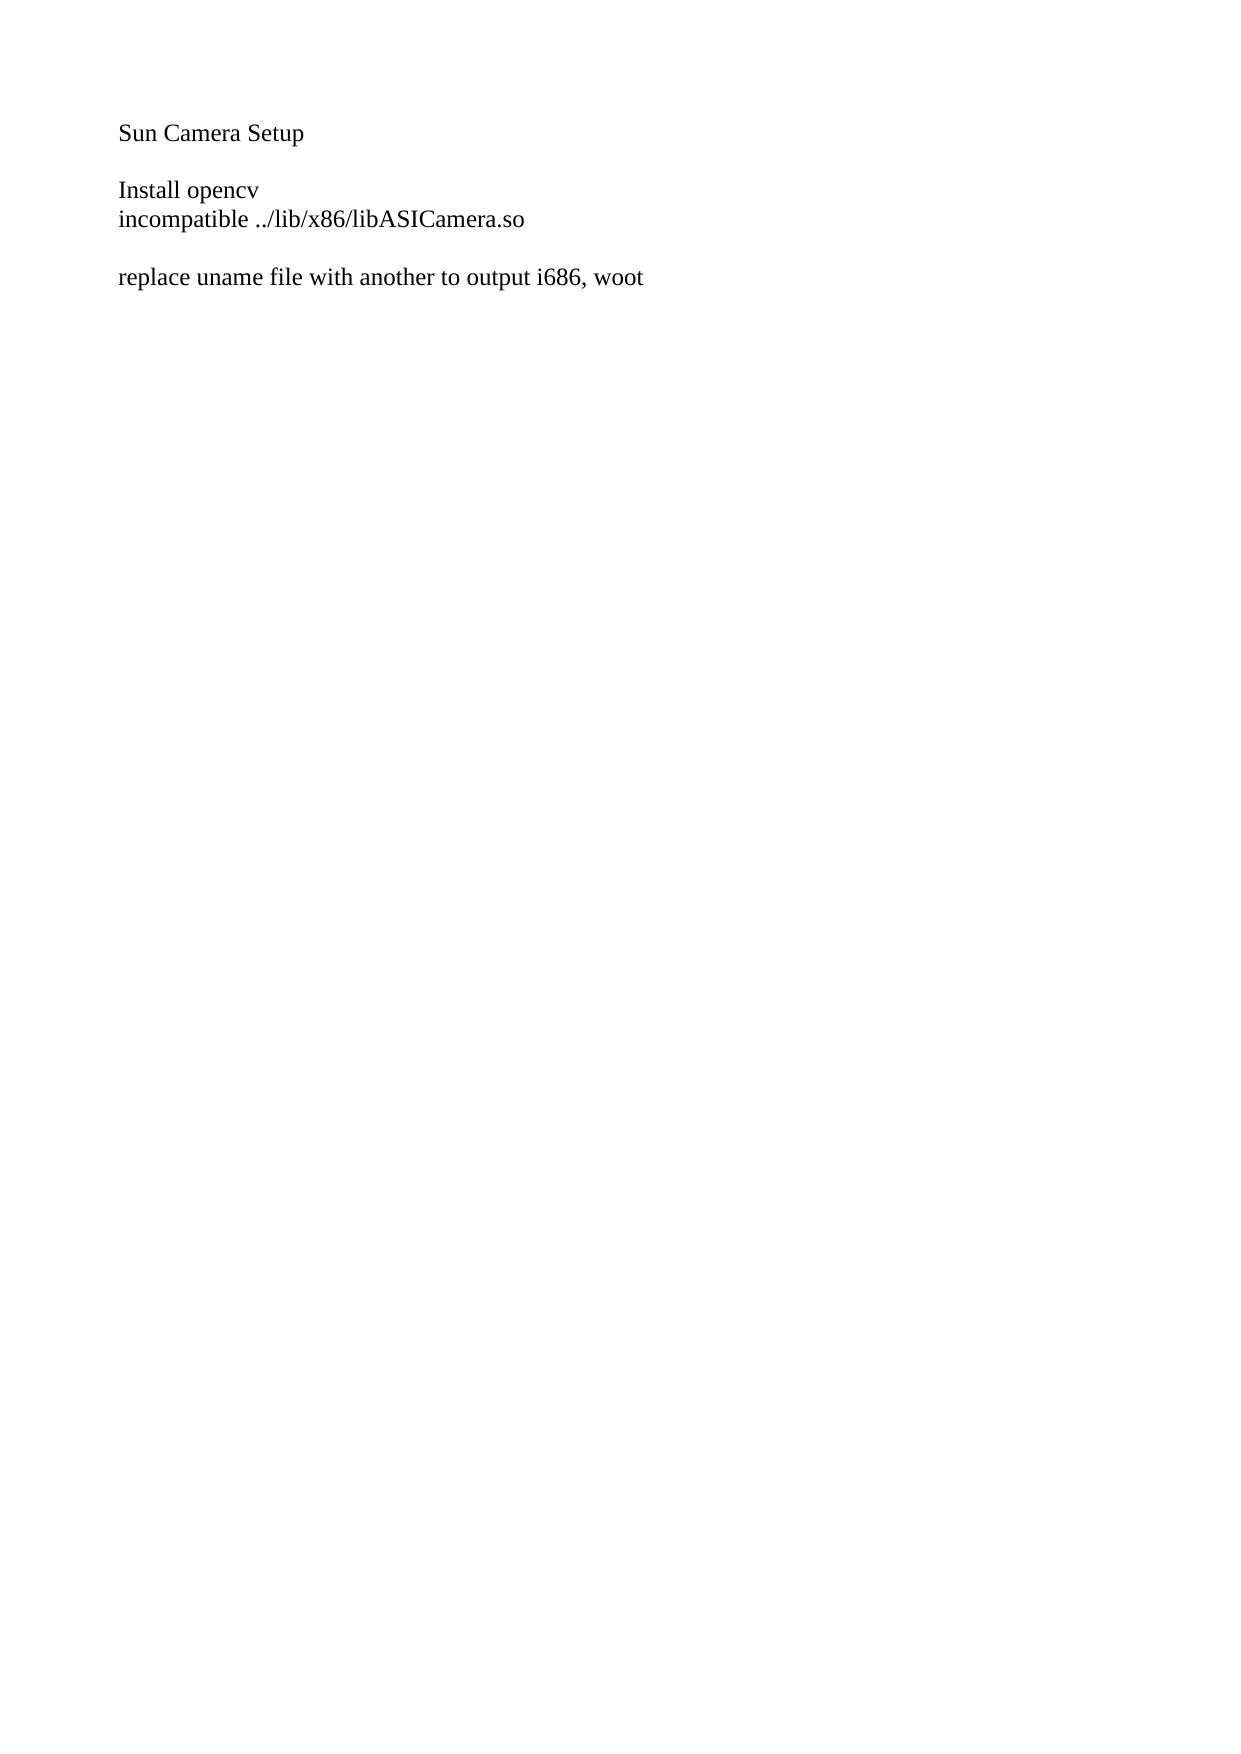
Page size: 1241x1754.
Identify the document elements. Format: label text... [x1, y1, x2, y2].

text replace uname file with another to output i686, woot [118, 262, 1122, 291]
text Install opencv [118, 176, 1122, 204]
text incompatible ../lib/x86/libASICamera.so [118, 204, 1122, 233]
text Sun Camera Setup [118, 118, 1122, 147]
